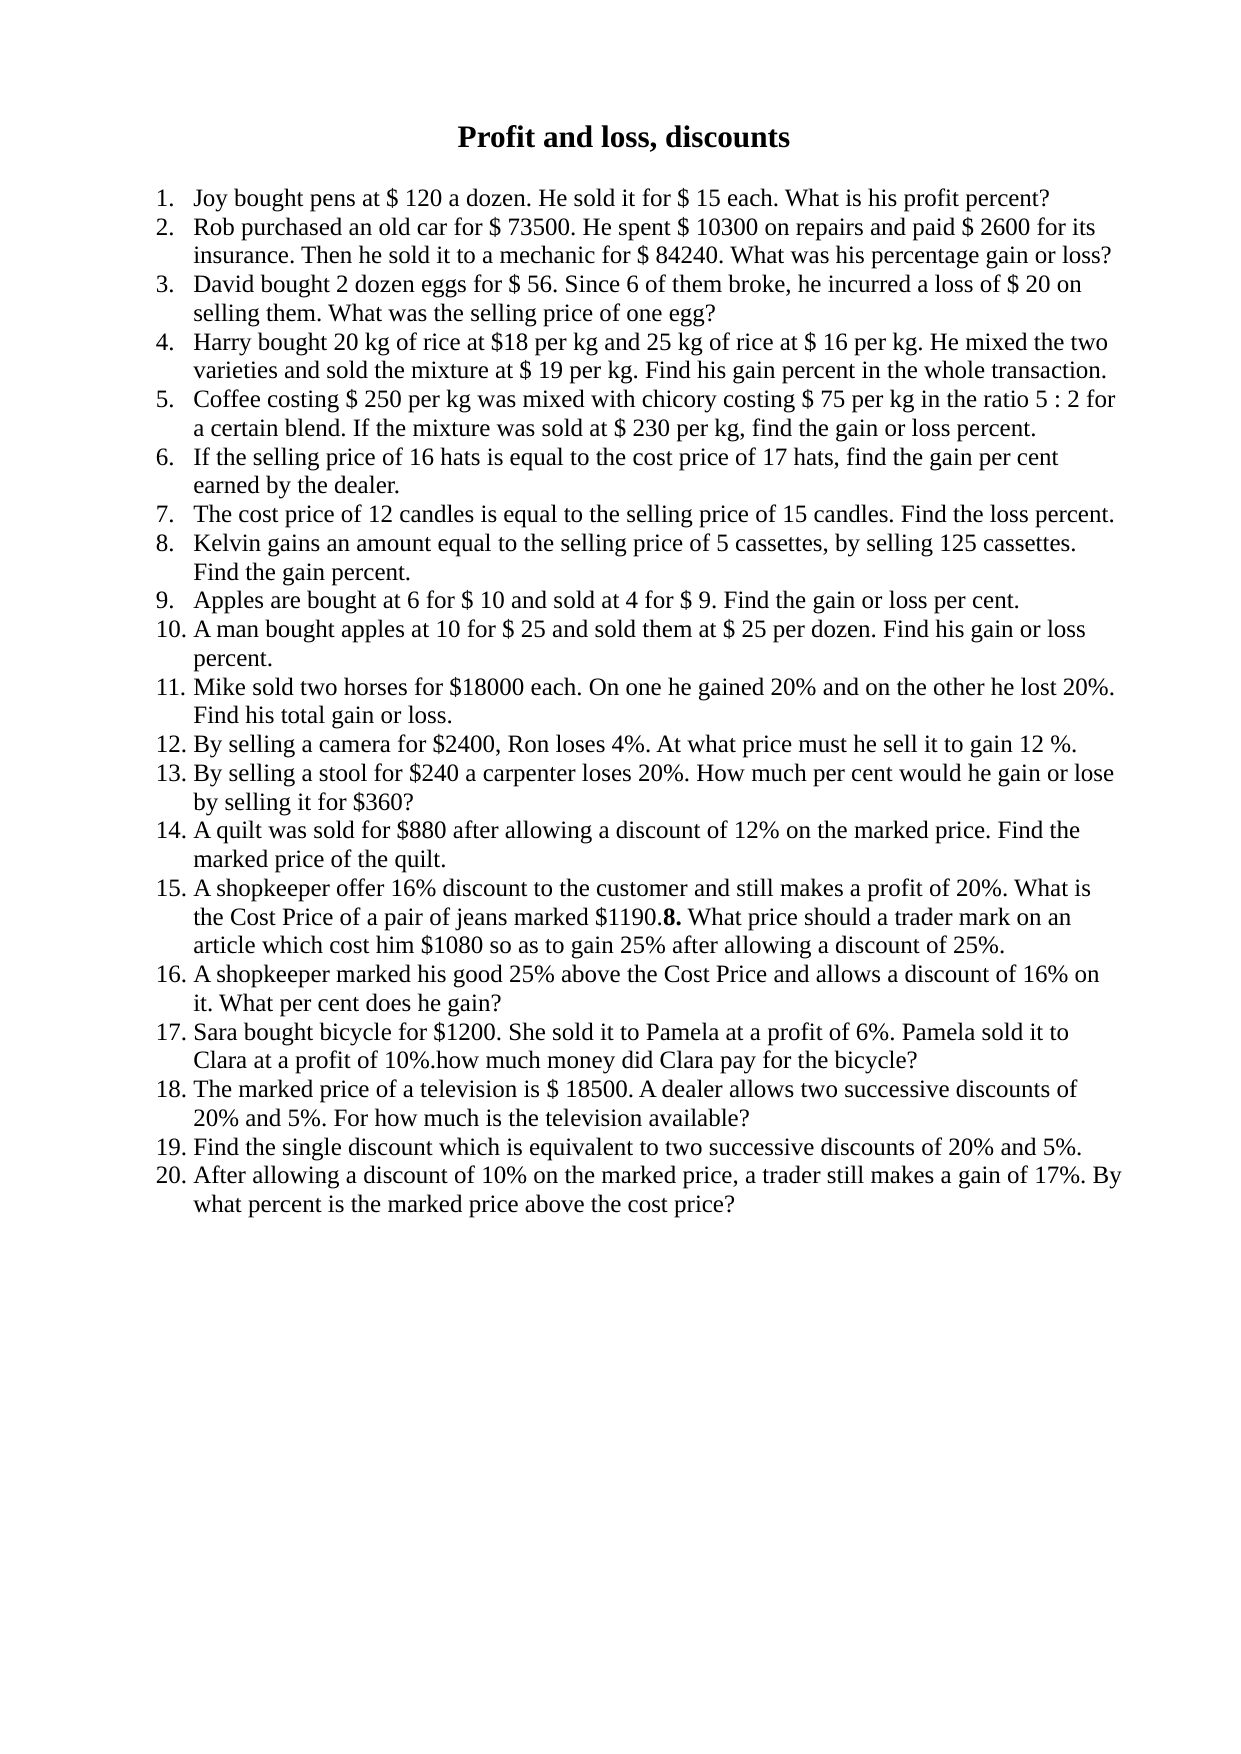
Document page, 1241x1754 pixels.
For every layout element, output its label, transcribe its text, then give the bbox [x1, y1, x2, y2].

list Apples are bought at 6 for $ 10 and sold at 4 for $ 9. Find the gain or loss per cent. [156, 585, 1122, 614]
list By selling a camera for $2400, Ron loses 4%. At what price must he sell it to gain 12 %. [156, 729, 1122, 758]
list The marked price of a television is $ 18500. A dealer allows two successive discounts of 20% and 5%. For how much is the television available? [156, 1074, 1122, 1132]
list By selling a stool for $240 a carpenter loses 20%. How much per cent would he gain or lose by selling it for $360? [156, 758, 1122, 815]
list If the selling price of 16 hats is equal to the cost price of 17 hats, find the gain per cent earned by the dealer. [156, 442, 1122, 499]
list Mike sold two horses for $18000 each. On one he gained 20% and on the other he lost 20%. Find his total gain or loss. [156, 672, 1122, 729]
list Kelvin gains an amount equal to the selling price of 5 cassettes, by selling 125 cassettes. Find the gain percent. [156, 528, 1122, 585]
list David bought 2 dozen eggs for $ 56. Since 6 of them broke, he incurred a loss of $ 20 on selling them. What was the selling price of one egg? [156, 269, 1122, 327]
list The cost price of 12 candles is equal to the selling price of 15 candles. Find the loss percent. [156, 499, 1122, 528]
list A man bought apples at 10 for $ 25 and sold them at $ 25 per dozen. Find his gain or loss percent. [156, 614, 1122, 672]
list Rob purchased an old car for $ 73500. He spent $ 10300 on repairs and paid $ 2600 for its insurance. Then he sold it to a mechanic for $ 84240. What was his percentage gain or loss? [156, 212, 1122, 269]
list Find the single discount which is equivalent to two successive discounts of 20% and 5%. [156, 1132, 1122, 1160]
list A shopkeeper offer 16% discount to the customer and still makes a profit of 20%. What is the Cost Price of a pair of jeans marked $1190.8. What price should a trader mark on an article which cost him $1080 so as to gain 25% after allowing a discount of 25%. [156, 873, 1122, 959]
list Sara bought bicycle for $1200. She sold it to Pamela at a profit of 6%. Pamela sold it to Clara at a profit of 10%.how much money did Clara pay for the bicycle? [156, 1017, 1122, 1074]
list A shopkeeper marked his good 25% above the Cost Price and allows a discount of 16% on it. What per cent does he gain? [156, 959, 1122, 1017]
list Harry bought 20 kg of rice at $18 per kg and 25 kg of rice at $ 16 per kg. He mixed the two varieties and sold the mixture at $ 19 per kg. Find his gain percent in the whole transaction. [156, 327, 1122, 384]
text Profit and loss, discounts [118, 118, 1122, 154]
list A quilt was sold for $880 after allowing a discount of 12% on the marked price. Find the marked price of the quilt. [156, 815, 1122, 873]
list After allowing a discount of 10% on the marked price, a trader still makes a gain of 17%. By what percent is the marked price above the cost price? [156, 1160, 1122, 1275]
list Joy bought pens at $ 120 a dozen. He sold it for $ 15 each. What is his profit percent? [156, 183, 1122, 212]
list Coffee costing $ 250 per kg was mixed with chicory costing $ 75 per kg in the ratio 5 : 2 for a certain blend. If the mixture was sold at $ 230 per kg, find the gain or loss percent. [156, 384, 1122, 442]
